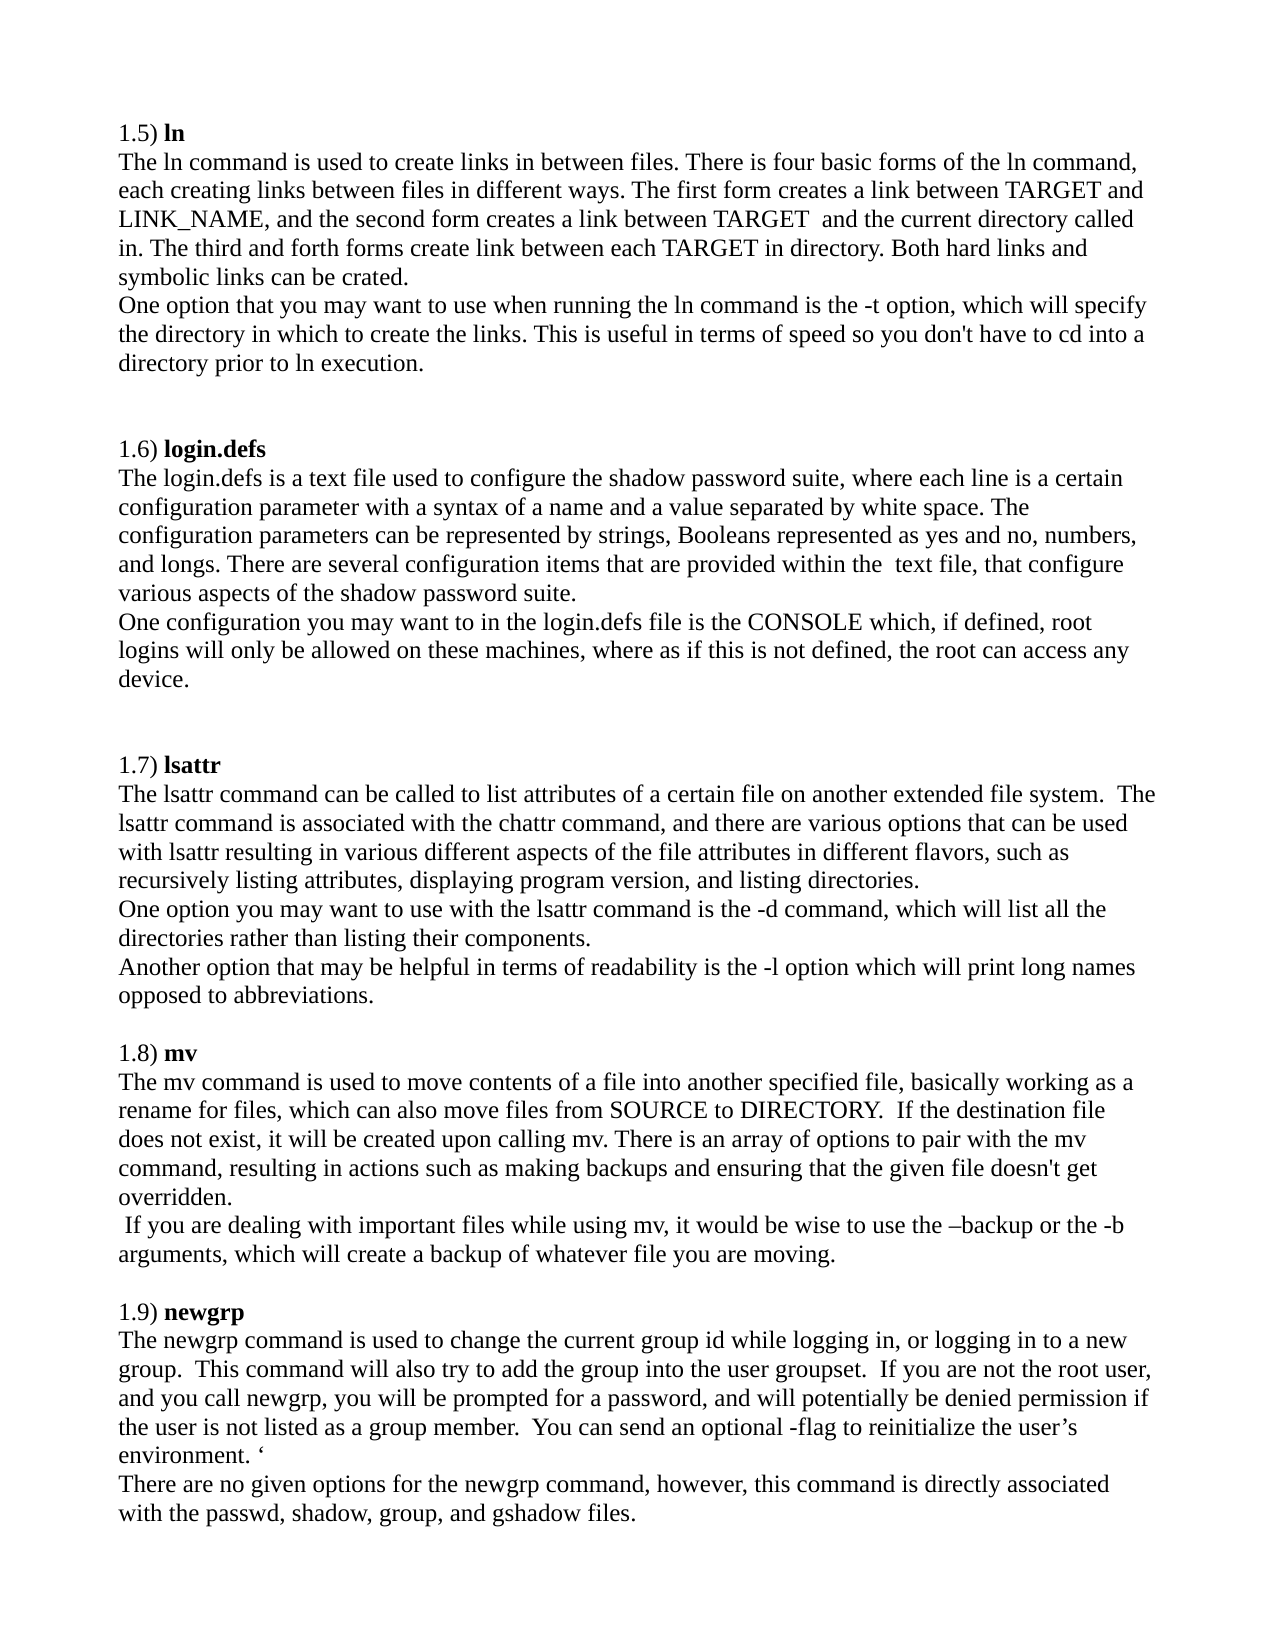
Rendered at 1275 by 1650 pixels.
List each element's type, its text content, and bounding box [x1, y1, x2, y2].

text The mv command is used to move contents of a file into another specified file, basically working as a rename for files, which can also move files from SOURCE to DIRECTORY. If the destination file does not exist, it will be created upon calling mv. There is an array of options to pair with the mv command, resulting in actions such as making backups and ensuring that the given file doesn't get overridden. [118, 1067, 1157, 1211]
text The newgrp command is used to change the current group id while logging in, or logging in to a new group. This command will also try to add the group into the user groupset. If you are not the root user, and you call newgrp, you will be prompted for a password, and will potentially be denied permission if the user is not listed as a group member. You can send an optional -flag to reinitialize the user’s environment. ‘ [118, 1326, 1157, 1469]
text 1.5) ln [118, 118, 1157, 147]
text One option you may want to use with the lsattr command is the -d command, which will list all the directories rather than listing their components. [118, 894, 1157, 952]
text There are no given options for the newgrp command, however, this command is directly associated with the passwd, shadow, group, and gshadow files. [118, 1469, 1157, 1527]
text The lsattr command can be called to list attributes of a certain file on another extended file system. The lsattr command is associated with the chattr command, and there are various options that can be used with lsattr resulting in various different aspects of the file attributes in different flavors, such as recursively listing attributes, displaying program version, and listing directories. [118, 779, 1157, 894]
text One configuration you may want to in the login.defs file is the CONSOLE which, if defined, root logins will only be allowed on these machines, where as if this is not defined, the root can access any device. [118, 607, 1157, 693]
text 1.7) lsattr [118, 751, 1157, 779]
text The login.defs is a text file used to configure the shadow password suite, where each line is a certain configuration parameter with a syntax of a name and a value separated by white space. The configuration parameters can be represented by strings, Booleans represented as yes and no, numbers, and longs. There are several configuration items that are provided within the text file, that configure various aspects of the shadow password suite. [118, 463, 1157, 607]
text If you are dealing with important files while using mv, it would be wise to use the –backup or the -b arguments, which will create a backup of whatever file you are moving. [118, 1211, 1157, 1268]
text 1.6) login.defs [118, 434, 1157, 463]
text Another option that may be helpful in terms of readability is the -l option which will print long names opposed to abbreviations. [118, 952, 1157, 1009]
text 1.8) mv [118, 1038, 1157, 1067]
text The ln command is used to create links in between files. There is four basic forms of the ln command, each creating links between files in different ways. The first form creates a link between TARGET and LINK_NAME, and the second form creates a link between TARGET and the current directory called in. The third and forth forms create link between each TARGET in directory. Both hard links and symbolic links can be crated. [118, 147, 1157, 291]
text One option that you may want to use when running the ln command is the -t option, which will specify the directory in which to create the links. This is useful in terms of speed so you don't have to cd into a directory prior to ln execution. [118, 291, 1157, 377]
text 1.9) newgrp [118, 1297, 1157, 1326]
